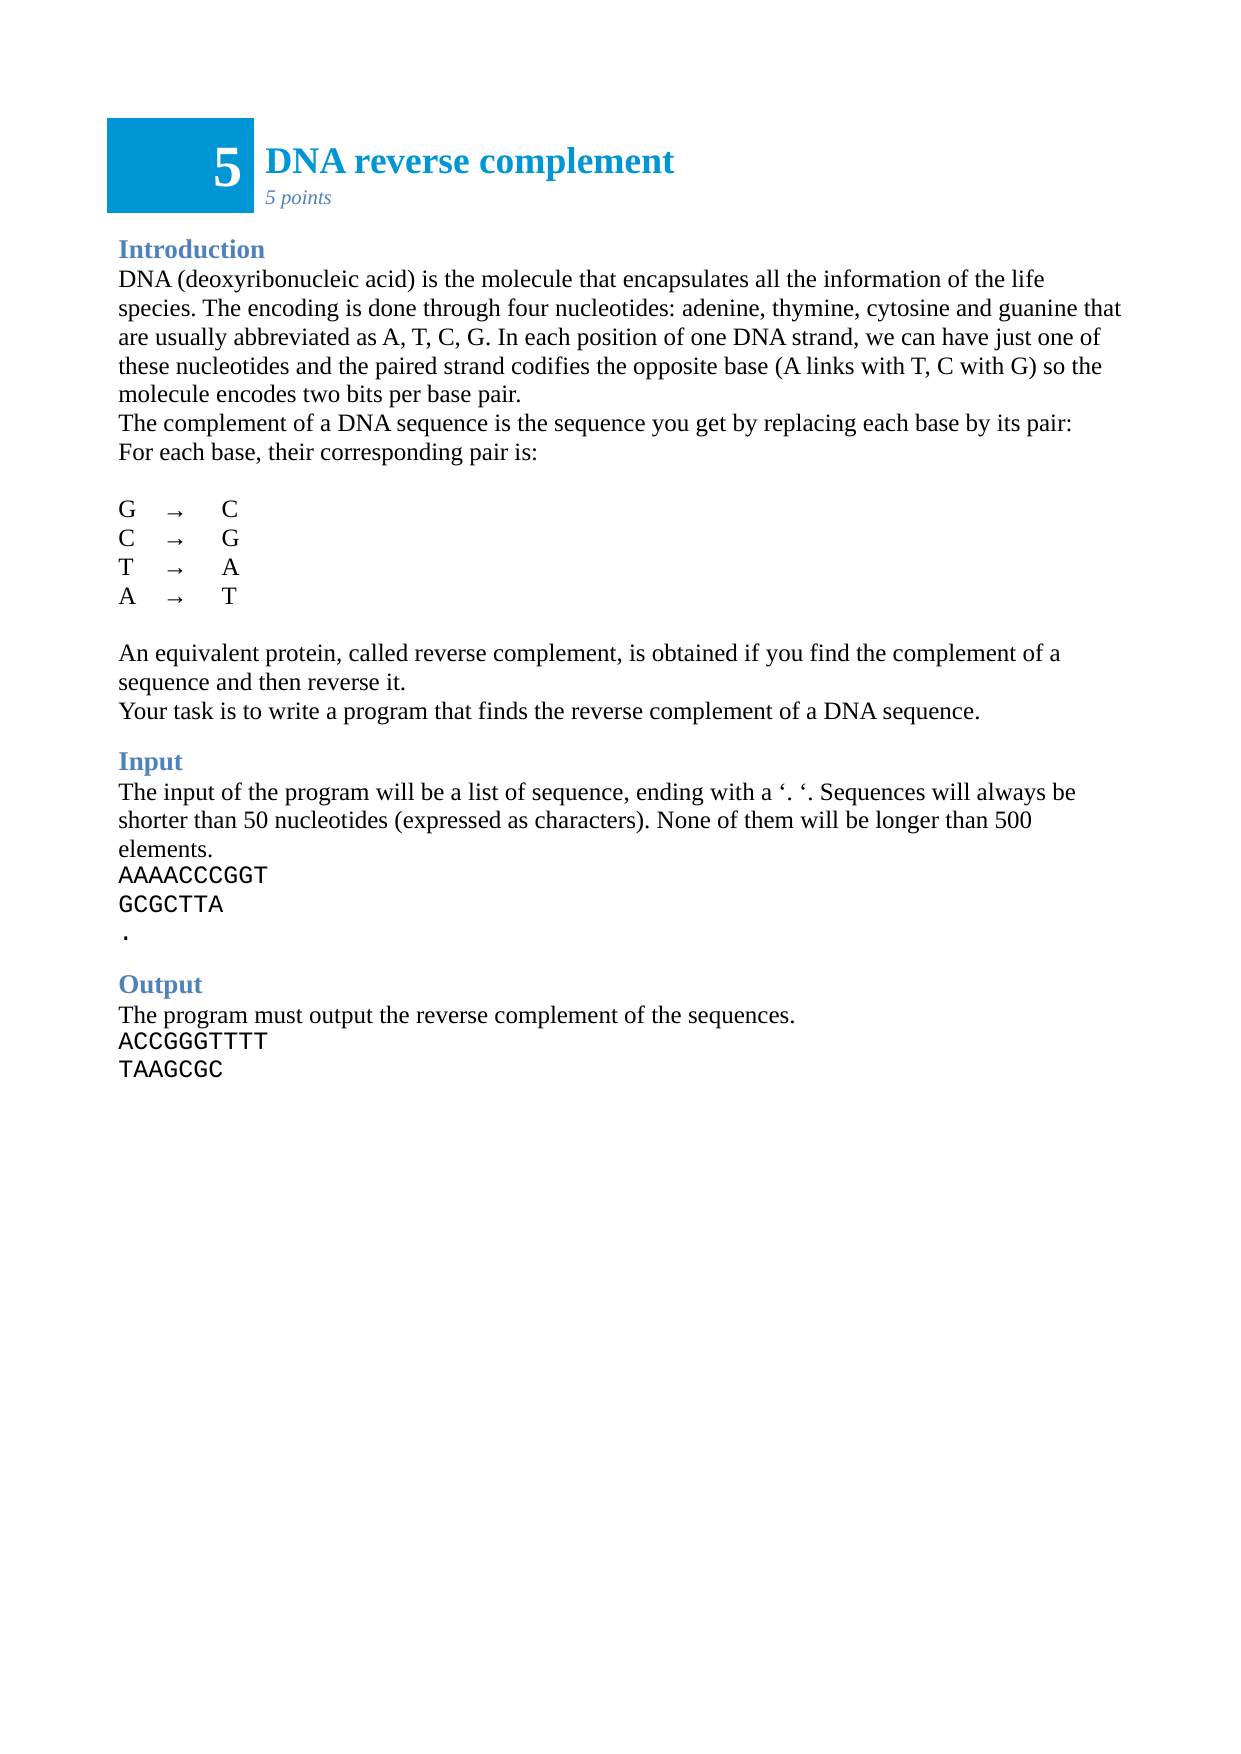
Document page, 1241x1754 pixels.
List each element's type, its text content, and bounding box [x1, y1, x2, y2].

text For each base, their corresponding pair is: [118, 437, 1122, 466]
text An equivalent protein, called reverse complement, is obtained if you find the complement of a sequence and then reverse it. [118, 638, 1122, 696]
table_header DNA reverse complement [254, 118, 1125, 182]
table_cell → [151, 523, 210, 552]
text GCGCTTA [118, 891, 1122, 919]
table_header → [151, 495, 210, 523]
subtitle Output [118, 969, 1122, 1000]
text TAAGCGC [118, 1057, 1122, 1085]
table_header 5 [107, 118, 254, 213]
table_cell G [210, 523, 1195, 552]
table_cell T [107, 552, 151, 581]
table_cell A [107, 581, 151, 609]
text DNA (deoxyribonucleic acid) is the molecule that encapsulates all the information of the life species. The encoding is done through four nucleotides: adenine, thymine, cytosine and guanine that are usually abbreviated as A, T, C, G. In each position of one DNA strand, we can have just one of these nucleotides and the paired strand codifies the opposite base (A links with T, C with G) so the molecule encodes two bits per base pair. [118, 264, 1122, 408]
table_cell → [151, 552, 210, 581]
text Your task is to write a program that finds the reverse complement of a DNA sequence. [118, 696, 1122, 724]
text The program must output the reverse complement of the sequences. [118, 1000, 1122, 1028]
subtitle Input [118, 745, 1122, 777]
table_header G [107, 495, 151, 523]
text AAAACCCGGT [118, 863, 1122, 891]
table_header C [210, 495, 1195, 523]
subtitle Introduction [118, 233, 1122, 264]
text The input of the program will be a list of sequence, ending with a ‘. ‘. Sequences will always be shorter than 50 nucleotides (expressed as characters). None of them will be longer than 500 elements. [118, 777, 1122, 863]
table_cell → [151, 581, 210, 609]
table_cell C [107, 523, 151, 552]
table_cell T [210, 581, 1195, 609]
table_cell A [210, 552, 1195, 581]
text ACCGGGTTTT [118, 1028, 1122, 1057]
text . [118, 919, 1122, 948]
text The complement of a DNA sequence is the sequence you get by replacing each base by its pair: [118, 408, 1122, 437]
table_cell 5 points [254, 182, 1125, 213]
